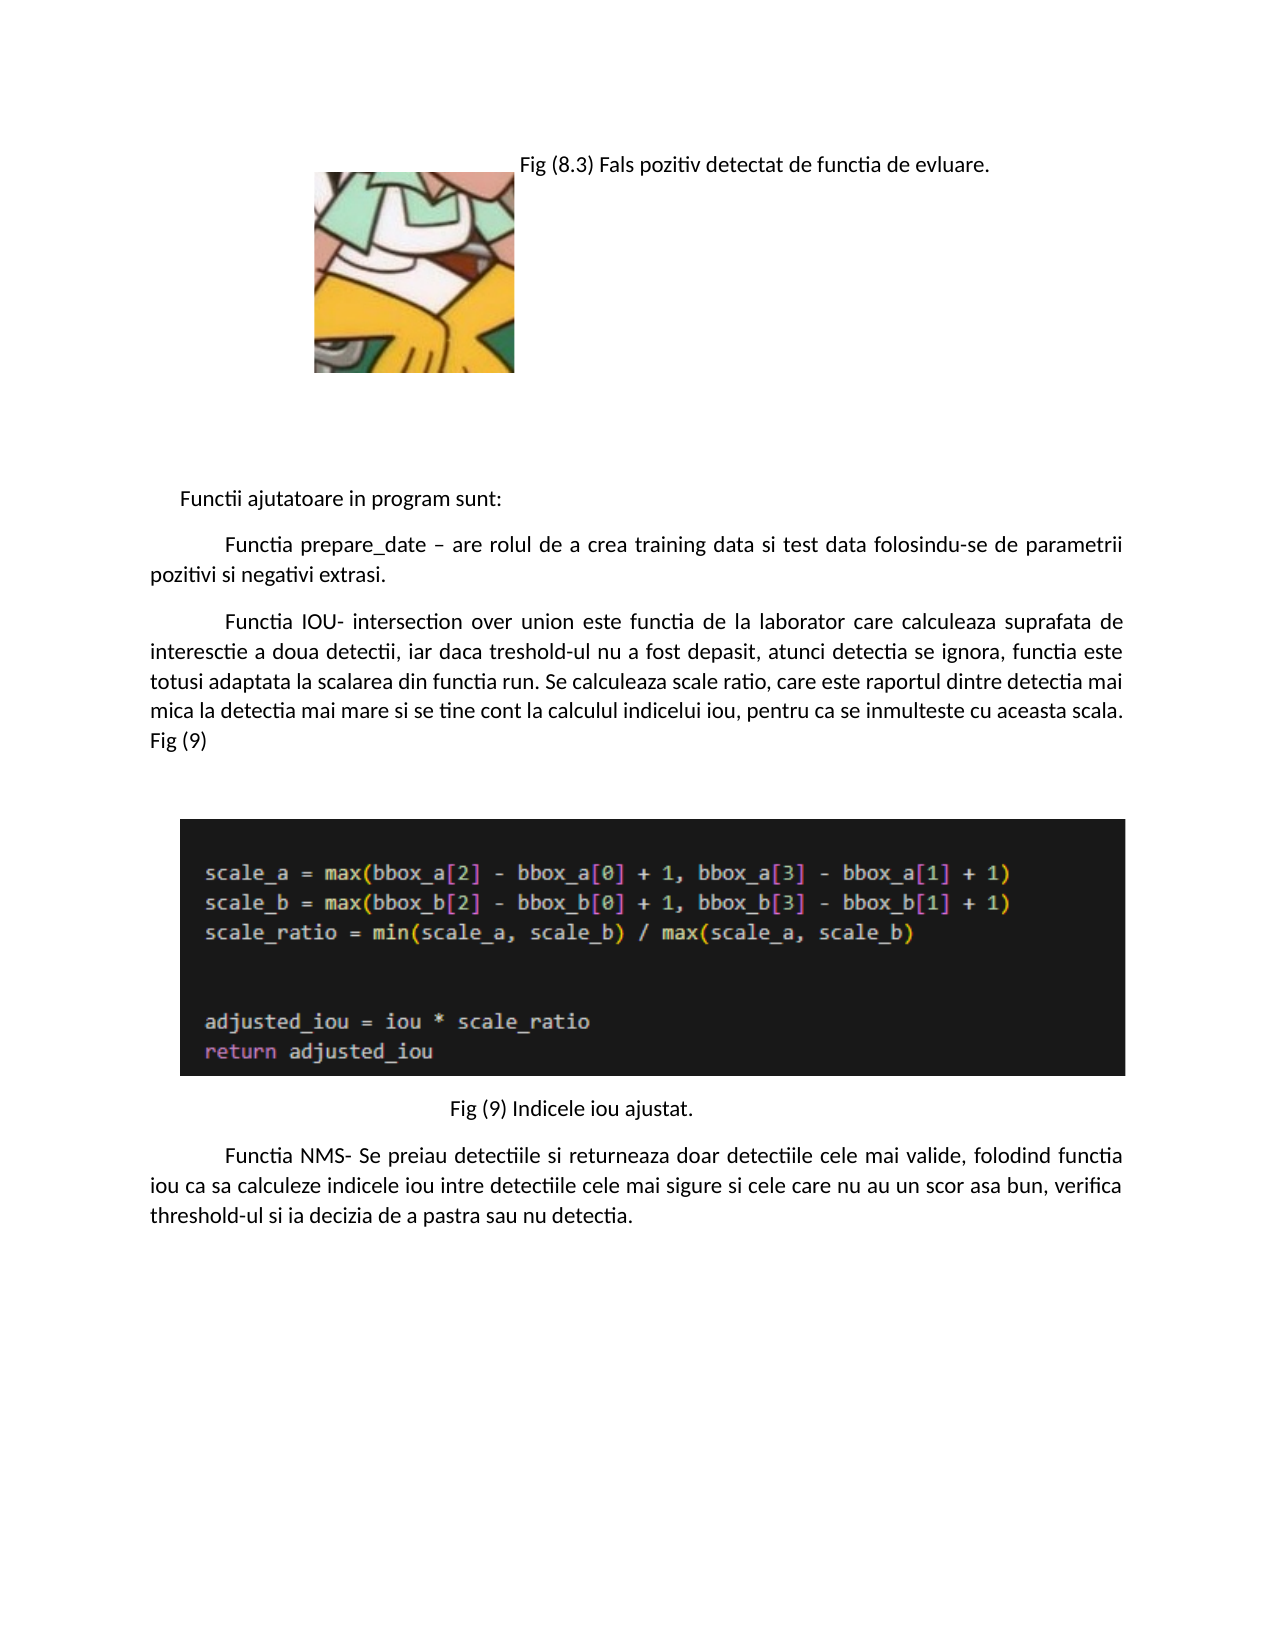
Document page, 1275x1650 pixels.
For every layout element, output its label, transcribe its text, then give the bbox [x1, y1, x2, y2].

text Functia IOU- intersection over union este functia de la laborator care calculeaza suprafata de interesctie a doua detectii, iar daca treshold-ul nu a fost depasit, atunci detectia se ignora, functia este totusi adaptata la scalarea din functia run. Se calculeaza scale ratio, care este raportul dintre detectia mai mica la detectia mai mare si se tine cont la calculul indicelui iou, pentru ca se inmulteste cu aceasta scala. Fig (9) [150, 607, 1125, 754]
text Functia NMS- Se preiau detectiile si returneaza doar detectiile cele mai valide, folodind functia iou ca sa calculeze indicele iou intre detectiile cele mai sigure si cele care nu au un scor asa bun, verifica threshold-ul si ia decizia de a pastra sau nu detectia. [150, 1141, 1125, 1229]
text Functia prepare_date – are rolul de a crea training data si test data folosindu-se de parametrii pozitivi si negativi extrasi. [150, 531, 1125, 588]
text Fig (8.3) Fals pozitiv detectat de functia de evluare. [150, 150, 1125, 372]
text Functii ajutatoare in program sunt: [150, 484, 1125, 512]
text Fig (9) Indicele iou ajustat. [150, 1094, 1125, 1122]
